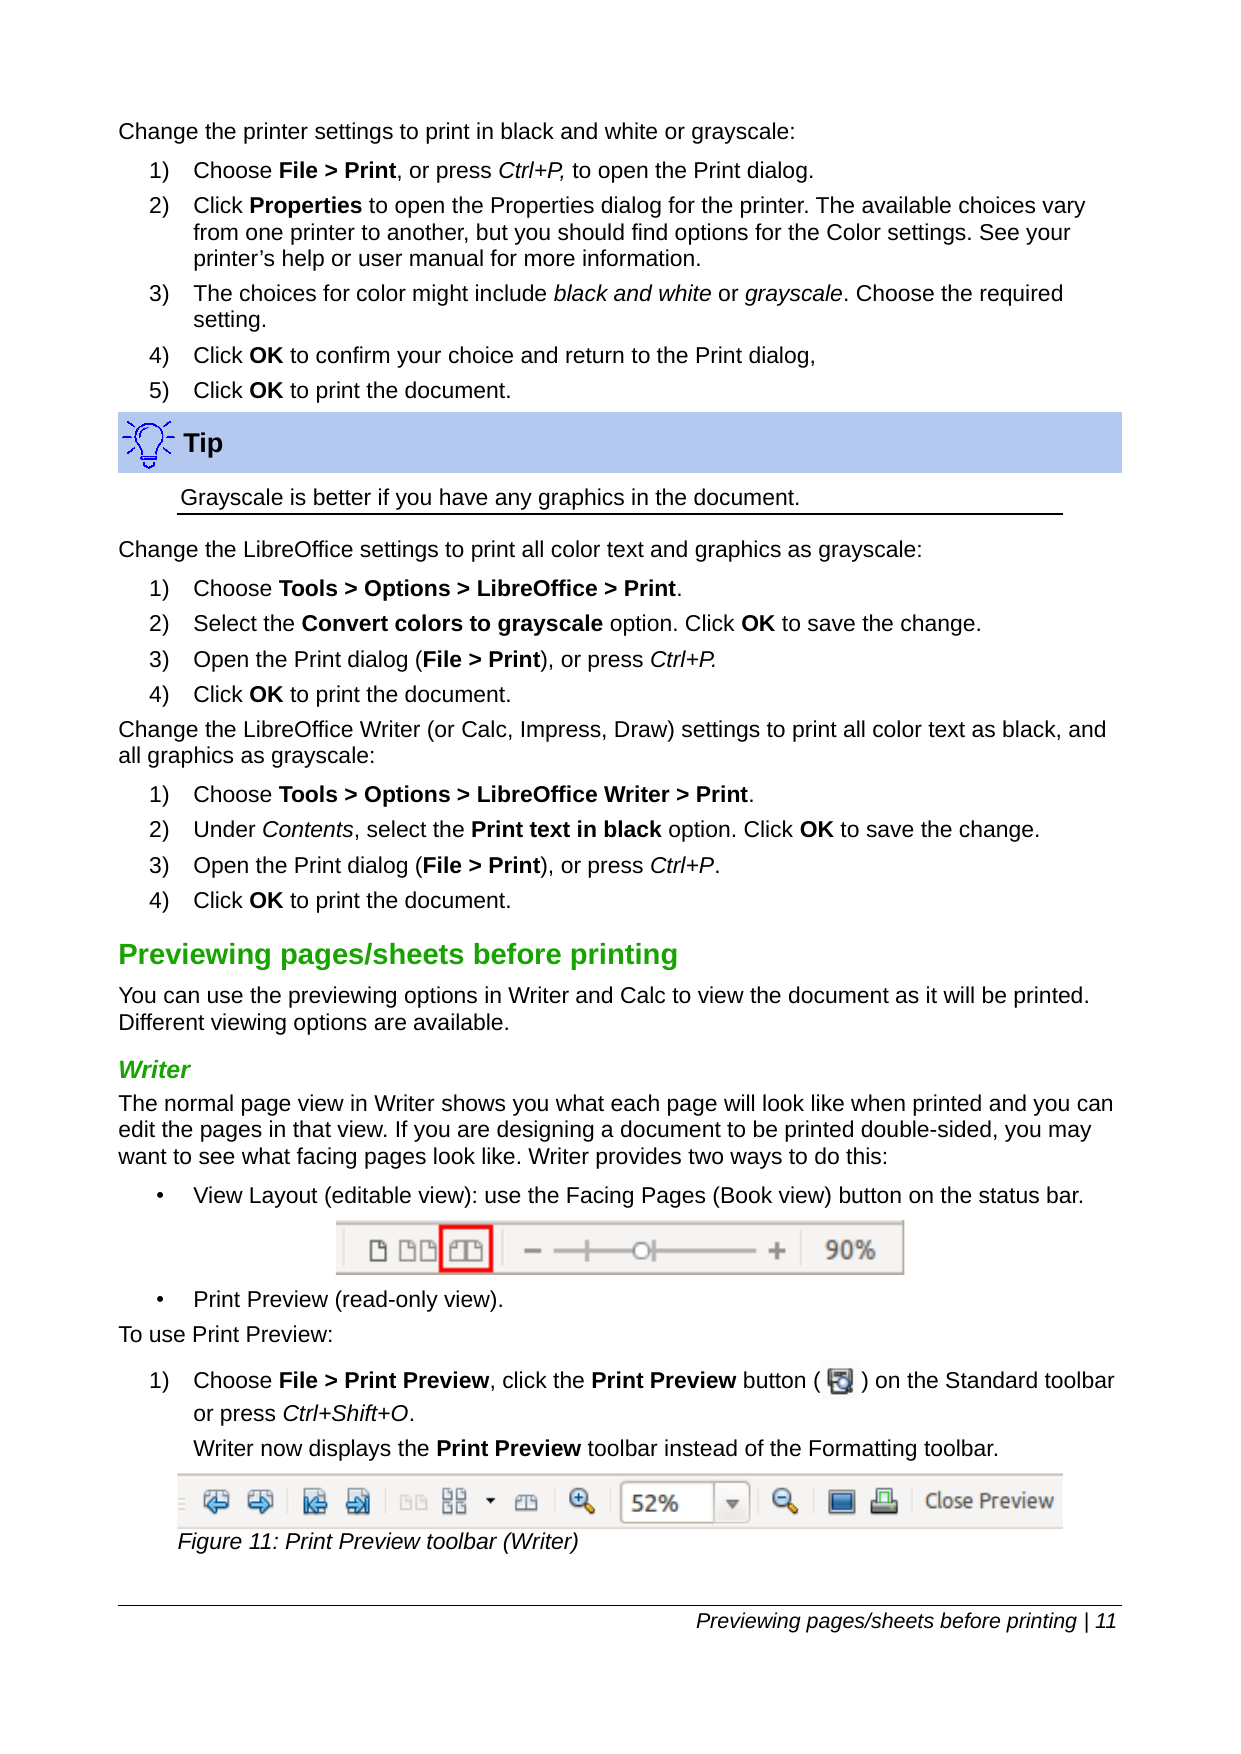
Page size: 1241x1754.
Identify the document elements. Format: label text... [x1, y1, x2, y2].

list Choose File > Print, or press Ctrl+P, to open the Print dialog. [169, 157, 1122, 183]
list Click OK to print the document. [169, 887, 1122, 913]
list Writer now displays the Print Preview toolbar instead of the Formatting toolbar. [193, 1435, 1122, 1462]
list The choices for color might include black and white or grayscale. Choose the required setting. [169, 280, 1122, 333]
list Change the LibreOffice Writer (or Calc, Impress, Draw) settings to print all color text as black, and all graphics as grayscale: [118, 716, 1122, 769]
list View Layout (editable view): use the Facing Pages (Book view) button on the status bar. [156, 1182, 1122, 1208]
list Click OK to confirm your choice and return to the Print dialog, [169, 342, 1122, 368]
list Choose File > Print Preview, click the Print Preview button () on the Standard toolbar or press Ctrl+Shift+O. [169, 1360, 1122, 1427]
picture [335, 1220, 905, 1275]
list Choose Tools > Options > LibreOffice > Print. [169, 575, 1122, 601]
list Select the Convert colors to grayscale option. Click OK to save the change. [169, 610, 1122, 637]
list To use Print Preview: [118, 1321, 1122, 1348]
list Print Preview (read-only view). [156, 1286, 1122, 1312]
list The normal page view in Writer shows you what each page will look like when printed and you can edit the pages in that view. If you are designing a document to be printed double-sided, you may want to see what facing pages look like. Writer provides two ways to do this: [118, 1090, 1122, 1169]
list Open the Print dialog (File > Print), or press Ctrl+P. [169, 852, 1122, 878]
list Change the printer settings to print in black and white or grayscale: [118, 118, 1122, 144]
picture [177, 1473, 1063, 1529]
text You can use the previewing options in Writer and Calc to view the document as it will be printed. Different viewing options are available. [118, 982, 1122, 1035]
list Under Contents, select the Print text in black option. Click OK to save the change. [169, 816, 1122, 843]
picture [820, 1359, 861, 1401]
subtitle Tip [118, 412, 1122, 473]
list Click Properties to open the Properties dialog for the printer. The available choices vary from one printer to another, but you should find options for the Color settings. See your printer’s help or user manual for more information. [169, 192, 1122, 271]
list Change the LibreOffice settings to print all color text and graphics as grayscale: [118, 536, 1122, 563]
text Grayscale is better if you have any graphics in the document. [177, 481, 1063, 513]
list Open the Print dialog (File > Print), or press Ctrl+P. [169, 646, 1122, 672]
text Figure 11: Print Preview toolbar (Writer) [177, 1529, 1063, 1554]
list Click OK to print the document. [169, 681, 1122, 707]
subtitle Previewing pages/sheets before printing [118, 937, 1122, 970]
picture [119, 413, 179, 473]
subtitle Writer [118, 1055, 1122, 1084]
list Click OK to print the document. [169, 377, 1122, 403]
list Choose Tools > Options > LibreOffice Writer > Print. [169, 781, 1122, 807]
